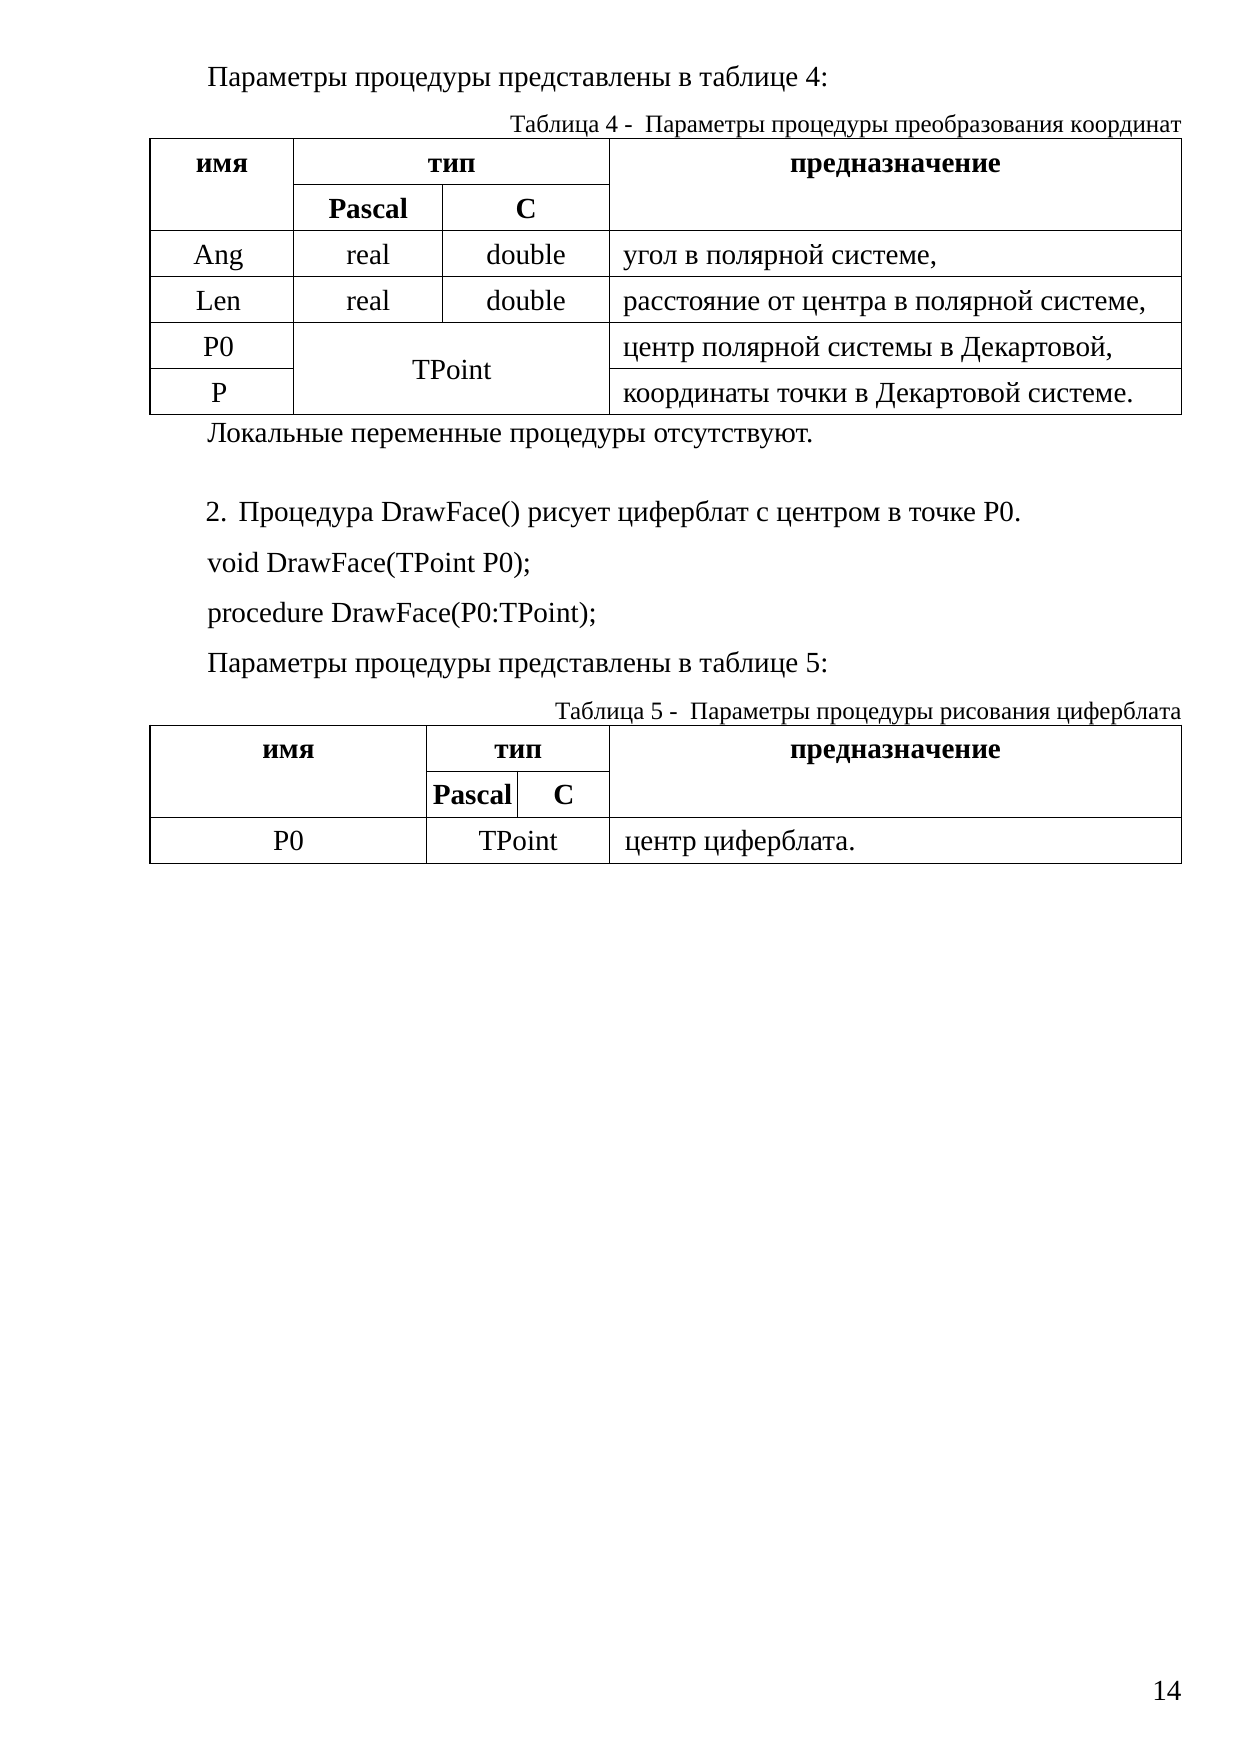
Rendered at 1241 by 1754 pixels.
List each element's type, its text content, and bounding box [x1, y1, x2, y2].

table_cell P [151, 369, 293, 414]
table_cell double [443, 231, 609, 276]
table_header предназначение [610, 139, 1181, 230]
table_header тип [294, 139, 609, 184]
text procedure DrawFace(P0:TPoint); [148, 595, 1181, 629]
text Таблица 4 - Параметры процедуры преобразования координат [148, 109, 1181, 138]
table_cell Pascal [427, 772, 517, 817]
table_cell центр циферблата. [610, 818, 1181, 863]
table_cell double [443, 277, 609, 322]
table_cell TPoint [427, 818, 609, 863]
text Локальные переменные процедуры отсутствуют. [148, 415, 1181, 449]
table_cell C [518, 772, 609, 817]
text Таблица 5 - Параметры процедуры рисования циферблата [148, 696, 1181, 724]
table_cell real [294, 277, 442, 322]
table_cell Pascal [294, 185, 442, 230]
table_header имя [151, 726, 426, 817]
table_cell Ang [151, 231, 293, 276]
text void DrawFace(TPoint P0); [148, 545, 1181, 578]
table_cell координаты точки в Декартовой системе. [610, 369, 1181, 414]
table_cell P0 [151, 323, 293, 368]
table_cell расстояние от центра в полярной системе, [610, 277, 1181, 322]
table_cell угол в полярной системе, [610, 231, 1181, 276]
table_cell TPoint [294, 323, 609, 414]
table_cell Len [151, 277, 293, 322]
table_cell real [294, 231, 442, 276]
table_cell C [443, 185, 609, 230]
table_header предназначение [610, 726, 1181, 817]
table_header имя [151, 139, 293, 230]
list Процедура DrawFace() рисует циферблат с центром в точке P0. [146, 494, 1181, 528]
text Параметры процедуры представлены в таблице 5: [148, 645, 1181, 679]
text Параметры процедуры представлены в таблице 4: [148, 59, 1181, 93]
table_header тип [427, 726, 609, 771]
table_cell P0 [151, 818, 426, 863]
table_cell центр полярной системы в Декартовой, [610, 323, 1181, 368]
